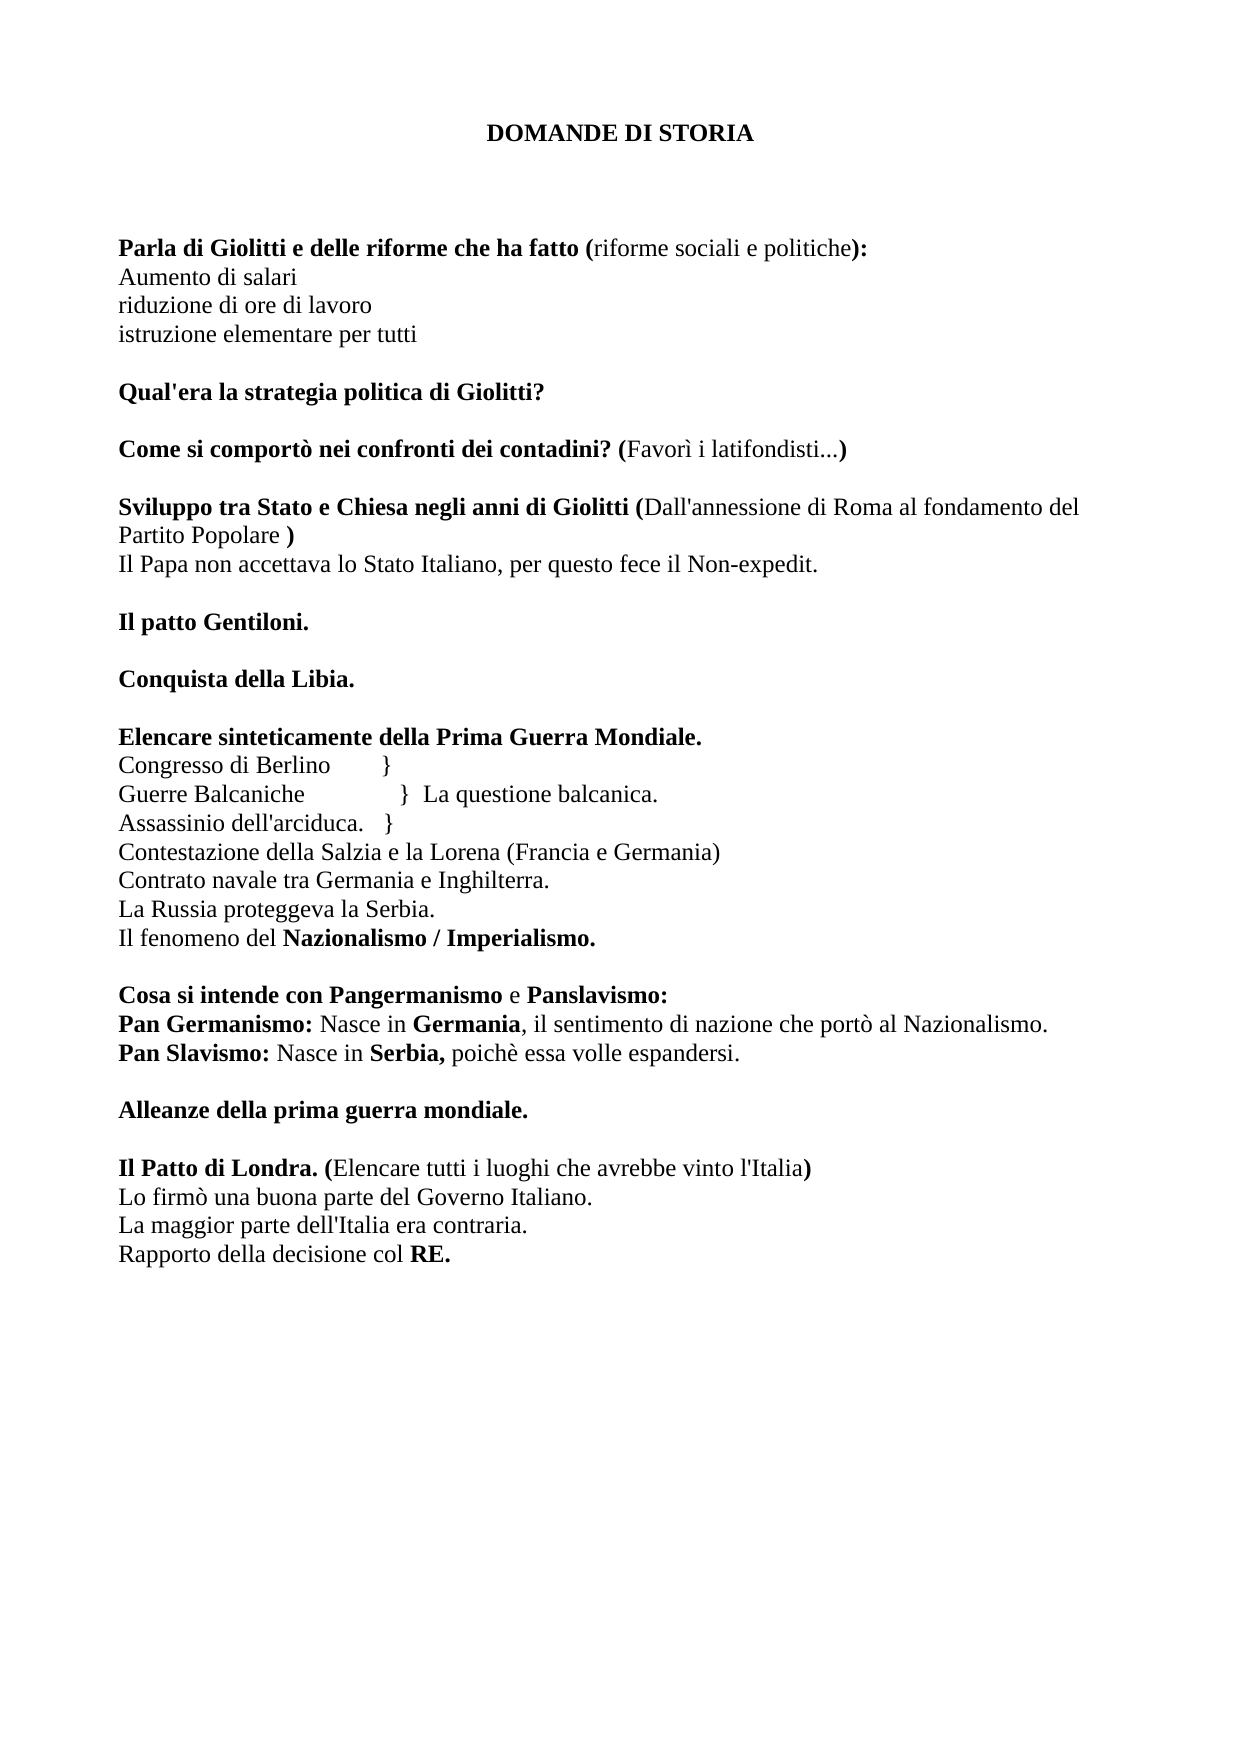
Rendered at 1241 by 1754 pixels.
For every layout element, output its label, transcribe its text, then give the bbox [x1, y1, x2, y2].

text Qual'era la strategia politica di Giolitti? [118, 377, 1122, 406]
text Il Papa non accettava lo Stato Italiano, per questo fece il Non-expedit. [118, 549, 1122, 578]
text Parla di Giolitti e delle riforme che ha fatto (riforme sociali e politiche): [118, 233, 1122, 262]
text DOMANDE DI STORIA [118, 118, 1122, 147]
text Conquista della Libia. [118, 664, 1122, 693]
text Il Patto di Londra. (Elencare tutti i luoghi che avrebbe vinto l'Italia) [118, 1153, 1122, 1182]
text Pan Slavismo: Nasce in Serbia, poichè essa volle espandersi. [118, 1038, 1122, 1067]
text Congresso di Berlino } [118, 751, 1122, 779]
text Come si comportò nei confronti dei contadini? (Favorì i latifondisti...) [118, 434, 1122, 463]
text La Russia proteggeva la Serbia. [118, 894, 1122, 923]
text Contrato navale tra Germania e Inghilterra. [118, 866, 1122, 894]
text Rapporto della decisione col RE. [118, 1239, 1122, 1268]
text Cosa si intende con Pangermanismo e Panslavismo: [118, 981, 1122, 1009]
text Lo firmò una buona parte del Governo Italiano. [118, 1182, 1122, 1211]
text Il patto Gentiloni. [118, 607, 1122, 636]
text riduzione di ore di lavoro [118, 291, 1122, 319]
text istruzione elementare per tutti [118, 319, 1122, 348]
text Contestazione della Salzia e la Lorena (Francia e Germania) [118, 837, 1122, 866]
text Alleanze della prima guerra mondiale. [118, 1096, 1122, 1124]
text Aumento di salari [118, 262, 1122, 291]
text La maggior parte dell'Italia era contraria. [118, 1211, 1122, 1239]
text Assassinio dell'arciduca. } [118, 808, 1122, 837]
text Elencare sinteticamente della Prima Guerra Mondiale. [118, 722, 1122, 751]
text Pan Germanismo: Nasce in Germania, il sentimento di nazione che portò al Nazionalismo. [118, 1009, 1122, 1038]
text Guerre Balcaniche } La questione balcanica. [118, 779, 1122, 808]
text Sviluppo tra Stato e Chiesa negli anni di Giolitti (Dall'annessione di Roma al fondamento del Partito Popolare ) [118, 492, 1122, 549]
text Il fenomeno del Nazionalismo / Imperialismo. [118, 923, 1122, 952]
